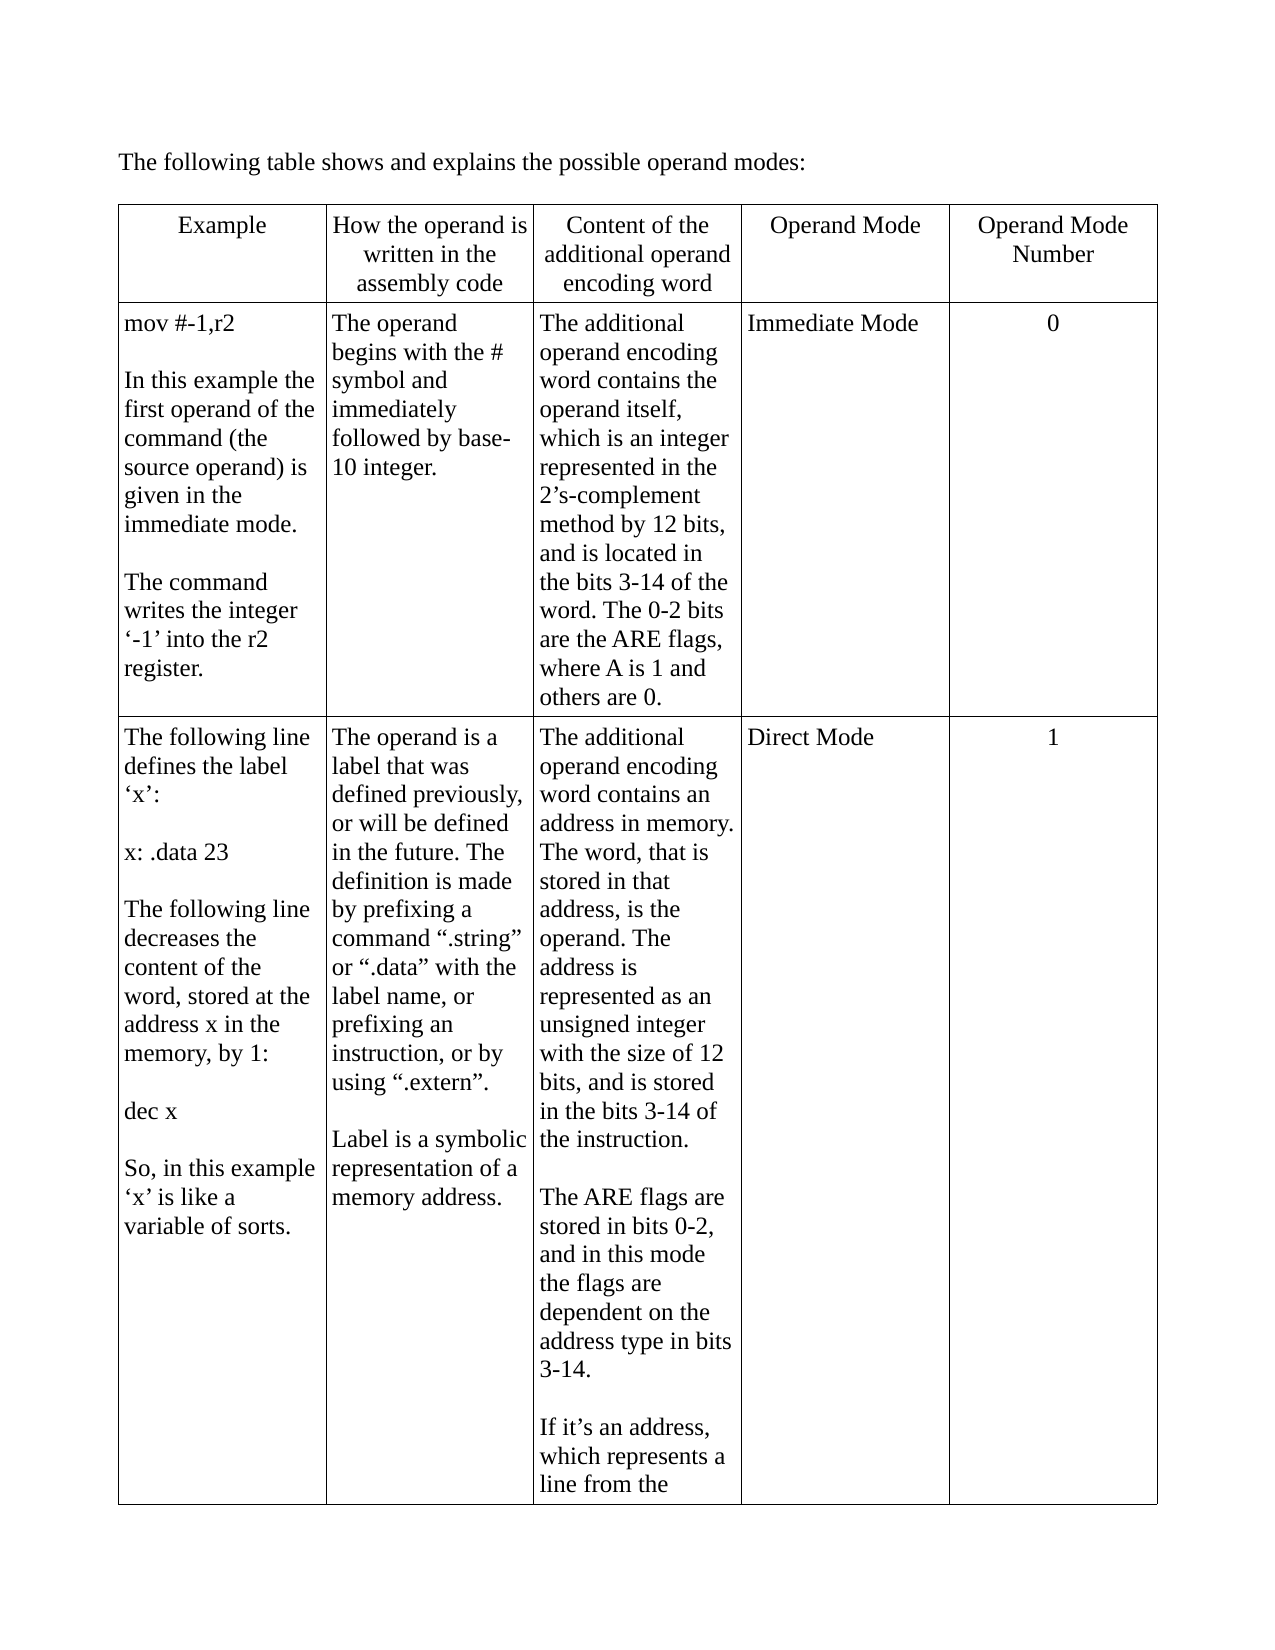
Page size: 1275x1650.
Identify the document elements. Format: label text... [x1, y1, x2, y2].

table_header How the operand is written in the assembly code [327, 205, 533, 302]
table_cell Immediate Mode [742, 303, 949, 716]
table_cell mov #-1,r2 In this example the first operand of the command (the source operand) is given in the immediate mode. The command writes the integer ‘-1’ into the r2 register. [119, 303, 326, 716]
table_cell The additional operand encoding word contains an address in memory. The word, that is stored in that address, is the operand. The address is represented as an unsigned integer with the size of 12 bits, and is stored in the bits 3-14 of the instruction. The ARE flags are stored in bits 0-2, and in this mode the flags are dependent on the address type in bits 3-14. If it’s an address, which represents a line from the [534, 717, 741, 1504]
table_cell Direct Mode [742, 717, 949, 1504]
text The following table shows and explains the possible operand modes: [118, 147, 1157, 176]
table_cell The following line defines the label ‘x’: x: .data 23 The following line decreases the content of the word, stored at the address x in the memory, by 1: dec x So, in this example ‘x’ is like a variable of sorts. [119, 717, 326, 1504]
table_header Content of the additional operand encoding word [534, 205, 741, 302]
table_cell The operand begins with the # symbol and immediately followed by base-10 integer. [327, 303, 533, 716]
table_cell 0 [950, 303, 1157, 716]
table_header Example [119, 205, 326, 302]
table_header Operand Mode Number [950, 205, 1157, 302]
table_cell 1 [950, 717, 1157, 1504]
table_cell The additional operand encoding word contains the operand itself, which is an integer represented in the 2’s-complement method by 12 bits, and is located in the bits 3-14 of the word. The 0-2 bits are the ARE flags, where A is 1 and others are 0. [534, 303, 741, 716]
table_header Operand Mode [742, 205, 949, 302]
table_cell The operand is a label that was defined previously, or will be defined in the future. The definition is made by prefixing a command “.string” or “.data” with the label name, or prefixing an instruction, or by using “.extern”. Label is a symbolic representation of a memory address. [327, 717, 533, 1504]
